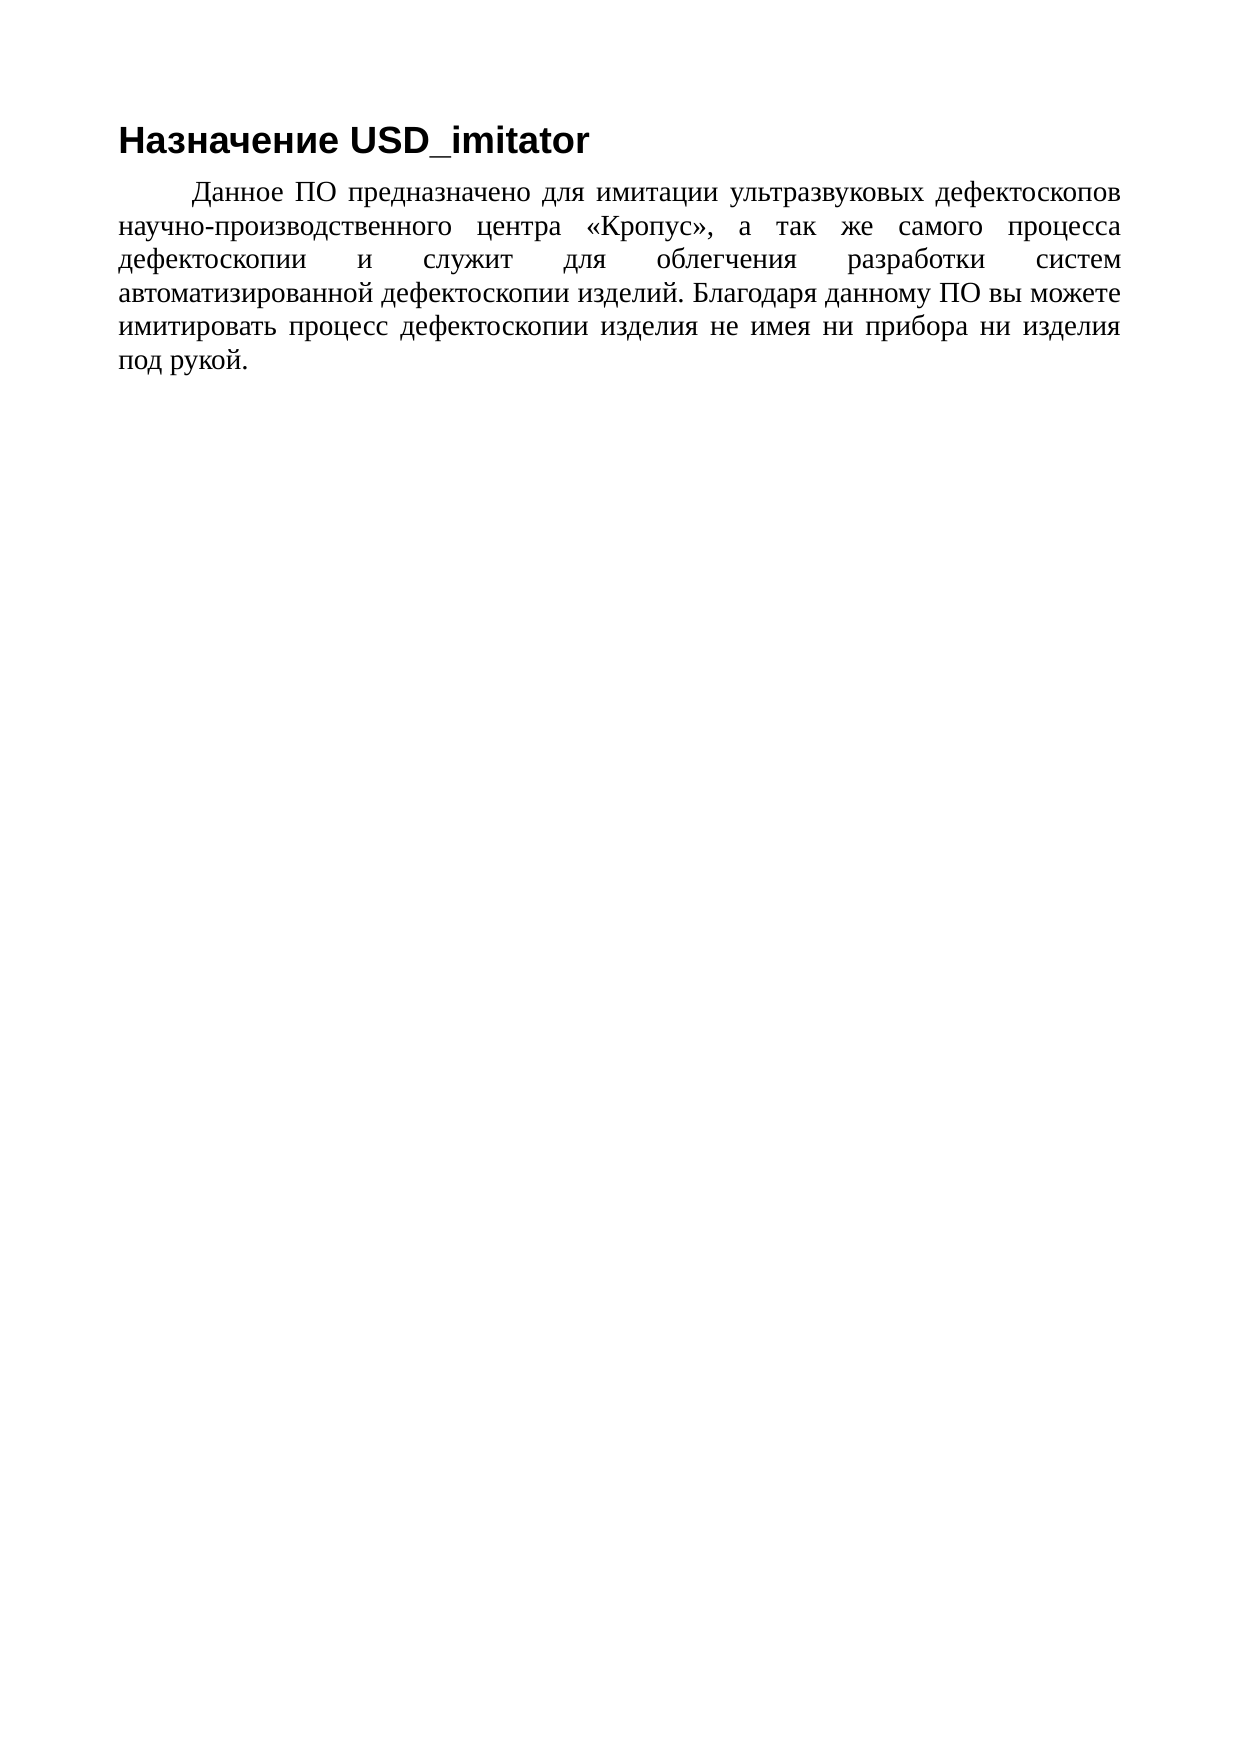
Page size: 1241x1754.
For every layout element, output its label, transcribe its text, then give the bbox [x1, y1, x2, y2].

text Данное ПО предназначено для имитации ультразвуковых дефектоскопов научно-производственного центра «Кропус», а так же самого процесса дефектоскопии и служит для облегчения разработки систем автоматизированной дефектоскопии изделий. Благодаря данному ПО вы можете имитировать процесс дефектоскопии изделия не имея ни прибора ни изделия под рукой. [118, 174, 1122, 376]
subtitle Назначение USD_imitator [118, 118, 1122, 162]
